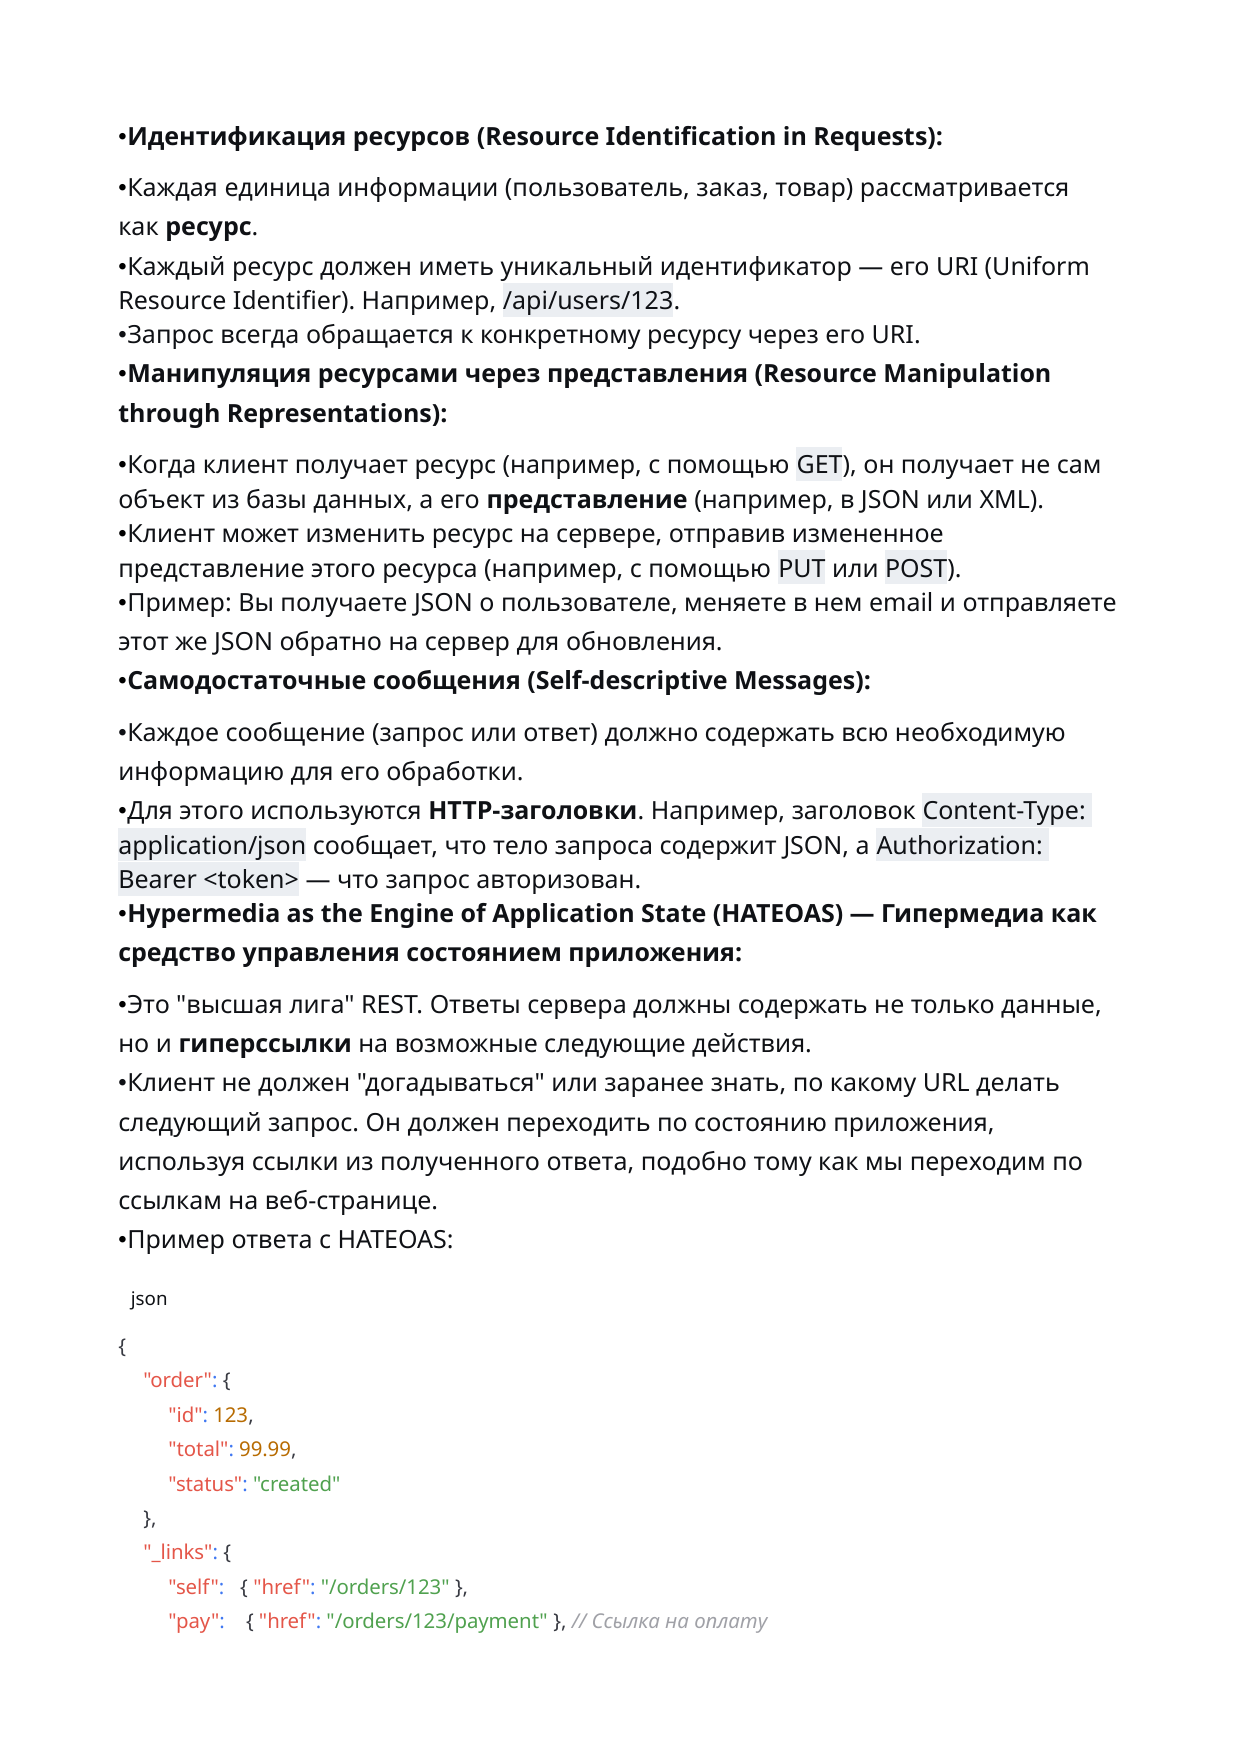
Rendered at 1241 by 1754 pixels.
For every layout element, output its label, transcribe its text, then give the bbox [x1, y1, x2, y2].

list Запрос всегда обращается к конкретному ресурсу через его URI. [118, 317, 1122, 351]
list Когда клиент получает ресурс (например, с помощью GET), он получает не сам объект из базы данных, а его представление (например, в JSON или XML). [118, 447, 1122, 516]
list Пример: Вы получаете JSON о пользователе, меняете в нем email и отправляете этот же JSON обратно на сервер для обновления. [118, 584, 1122, 658]
list Идентификация ресурсов (Resource Identification in Requests): [118, 118, 1122, 152]
list Hypermedia as the Engine of Application State (HATEOAS) — Гипермедиа как средство управления состоянием приложения: [118, 896, 1122, 969]
list Каждое сообщение (запрос или ответ) должно содержать всю необходимую информацию для его обработки. [118, 714, 1122, 788]
list Это "высшая лига" REST. Ответы сервера должны содержать не только данные, но и гиперссылки на возможные следующие действия. [118, 987, 1122, 1060]
list "order": { [118, 1360, 1122, 1394]
list }, [118, 1497, 1122, 1532]
list "_links": { [118, 1532, 1122, 1566]
list Клиент может изменить ресурс на сервере, отправив измененное представление этого ресурса (например, с помощью PUT или POST). [118, 516, 1122, 584]
list Клиент не должен "догадываться" или заранее знать, по какому URL делать следующий запрос. Он должен переходить по состоянию приложения, используя ссылки из полученного ответа, подобно тому как мы переходим по ссылкам на веб-странице. [118, 1065, 1122, 1217]
list json [131, 1283, 1122, 1311]
list "total": 99.99, [118, 1428, 1122, 1463]
list "id": 123, [118, 1394, 1122, 1428]
list { [118, 1325, 1122, 1360]
list Для этого используются HTTP-заголовки. Например, заголовок Content-Type: application/json сообщает, что тело запроса содержит JSON, а Authorization: Bearer <token> — что запрос авторизован. [118, 793, 1122, 896]
list Каждый ресурс должен иметь уникальный идентификатор — его URI (Uniform Resource Identifier). Например, /api/users/123. [118, 248, 1122, 317]
list "status": "created" [118, 1463, 1122, 1497]
list Манипуляция ресурсами через представления (Resource Manipulation through Representations): [118, 356, 1122, 429]
list Каждая единица информации (пользователь, заказ, товар) рассматривается как ресурс. [118, 170, 1122, 243]
list "pay": { "href": "/orders/123/payment" }, // Ссылка на оплату [118, 1600, 1122, 1635]
list Пример ответа с HATEOAS: [118, 1222, 1122, 1256]
list Самодостаточные сообщения (Self-descriptive Messages): [118, 663, 1122, 697]
list "self": { "href": "/orders/123" }, [118, 1566, 1122, 1600]
